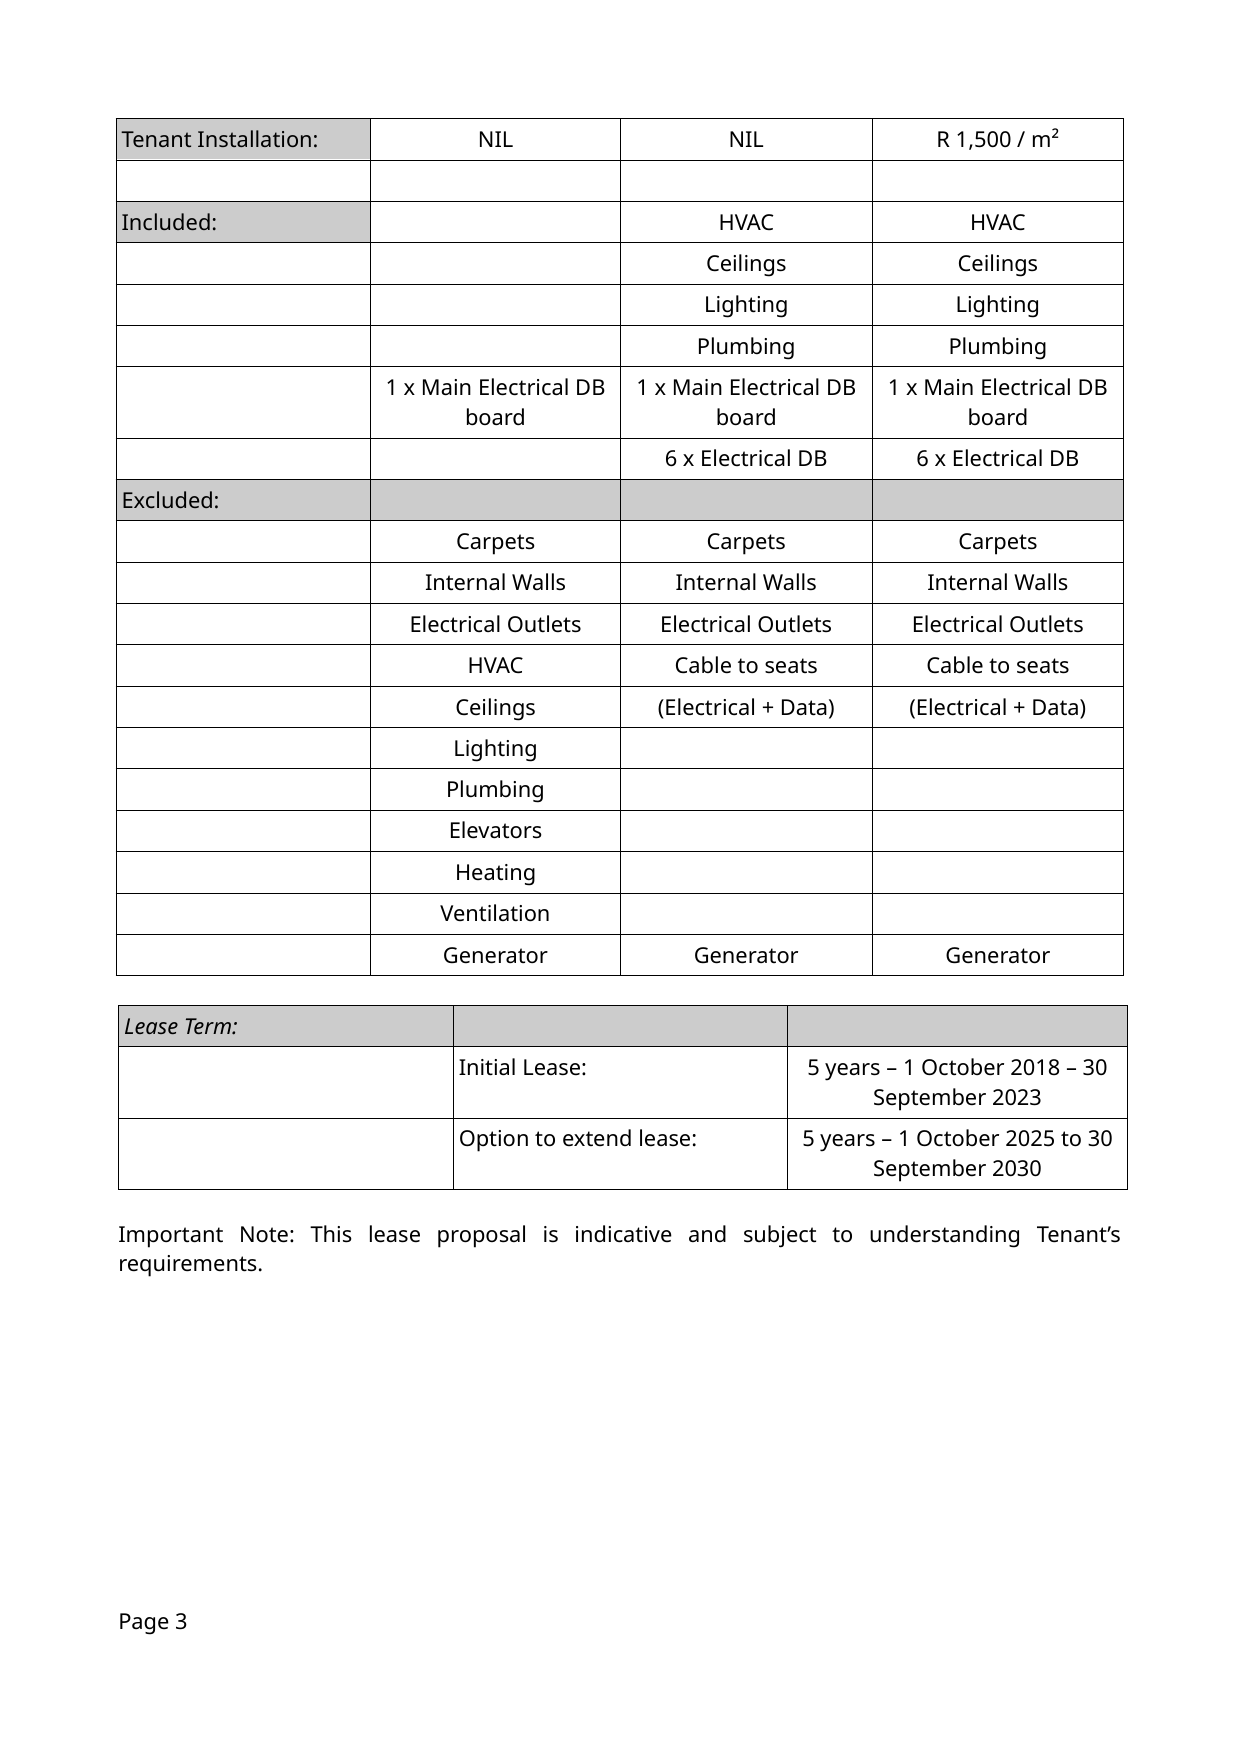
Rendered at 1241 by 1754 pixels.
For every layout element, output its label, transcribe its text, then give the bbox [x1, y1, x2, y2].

table_cell Included: [117, 202, 370, 242]
table_cell Lighting [621, 285, 872, 325]
table_cell [117, 243, 370, 283]
table_cell [621, 728, 872, 768]
table_cell Generator [371, 935, 620, 975]
text Important Note: This lease proposal is indicative and subject to understanding Tenant’s requirements. [118, 1218, 1122, 1278]
table_cell Heating [371, 852, 620, 892]
table_cell Plumbing [371, 769, 620, 810]
table_cell [117, 687, 370, 727]
table_cell [873, 852, 1123, 892]
table_cell 5 years – 1 October 2018 – 30 September 2023 [788, 1047, 1127, 1117]
table_cell Carpets [621, 521, 872, 562]
table_cell Elevators [371, 811, 620, 851]
table_cell Generator [621, 935, 872, 975]
table_cell (Electrical + Data) [621, 687, 872, 727]
table_cell 1 x Main Electrical DB board [873, 367, 1123, 437]
table_cell [119, 1047, 453, 1117]
table_header [371, 480, 620, 520]
table_cell [117, 161, 370, 201]
table_cell [117, 521, 370, 562]
table_header Lease Term: [119, 1006, 453, 1046]
table_cell [117, 563, 370, 603]
table_cell [371, 326, 620, 366]
table_cell Cable to seats [873, 645, 1123, 686]
table_cell Electrical Outlets [873, 604, 1123, 644]
table_cell [621, 811, 872, 851]
table_cell [371, 202, 620, 242]
table_cell 1 x Main Electrical DB board [621, 367, 872, 437]
table_cell [117, 645, 370, 686]
table_cell Option to extend lease: [454, 1119, 787, 1189]
table_cell Internal Walls [371, 563, 620, 603]
table_cell Plumbing [621, 326, 872, 366]
table_cell [117, 285, 370, 325]
table_cell 1 x Main Electrical DB board [371, 367, 620, 437]
table_cell [621, 161, 872, 201]
table_cell Tenant Installation: [117, 119, 370, 159]
table_cell [117, 604, 370, 644]
table_cell NIL [371, 119, 620, 159]
table_header Excluded: [117, 480, 370, 520]
table_cell (Electrical + Data) [873, 687, 1123, 727]
table_cell Ceilings [873, 243, 1123, 283]
table_cell Internal Walls [873, 563, 1123, 603]
table_cell [371, 439, 620, 479]
table_cell [119, 1119, 453, 1189]
table_cell [117, 769, 370, 810]
table_cell HVAC [873, 202, 1123, 242]
table_cell Cable to seats [621, 645, 872, 686]
table_cell Carpets [371, 521, 620, 562]
table_cell Lighting [873, 285, 1123, 325]
table_cell [371, 285, 620, 325]
table_cell [873, 728, 1123, 768]
table_cell Electrical Outlets [371, 604, 620, 644]
table_cell Ventilation [371, 894, 620, 934]
table_cell NIL [621, 119, 872, 159]
table_cell [117, 811, 370, 851]
table_cell Lighting [371, 728, 620, 768]
table_cell [117, 439, 370, 479]
table_header [873, 480, 1123, 520]
table_cell [621, 894, 872, 934]
table_cell Ceilings [621, 243, 872, 283]
table_cell Generator [873, 935, 1123, 975]
table_header [621, 480, 872, 520]
table_cell Initial Lease: [454, 1047, 787, 1117]
table_cell [621, 769, 872, 810]
table_cell 5 years – 1 October 2025 to 30 September 2030 [788, 1119, 1127, 1189]
table_cell [371, 243, 620, 283]
table_cell Internal Walls [621, 563, 872, 603]
table_cell [371, 161, 620, 201]
table_cell [117, 894, 370, 934]
table_cell [117, 326, 370, 366]
table_cell HVAC [621, 202, 872, 242]
table_cell [117, 935, 370, 975]
table_cell Electrical Outlets [621, 604, 872, 644]
table_cell Ceilings [371, 687, 620, 727]
table_cell [873, 161, 1123, 201]
table_header [788, 1006, 1127, 1046]
table_cell [873, 894, 1123, 934]
table_header [454, 1006, 787, 1046]
table_cell Carpets [873, 521, 1123, 562]
table_cell 6 x Electrical DB [873, 439, 1123, 479]
table_cell [117, 728, 370, 768]
table_cell HVAC [371, 645, 620, 686]
table_cell R 1,500 / m² [873, 119, 1123, 159]
table_cell Plumbing [873, 326, 1123, 366]
table_cell [873, 769, 1123, 810]
table_cell [117, 367, 370, 437]
table_cell [621, 852, 872, 892]
table_cell [873, 811, 1123, 851]
table_cell [117, 852, 370, 892]
table_cell 6 x Electrical DB [621, 439, 872, 479]
